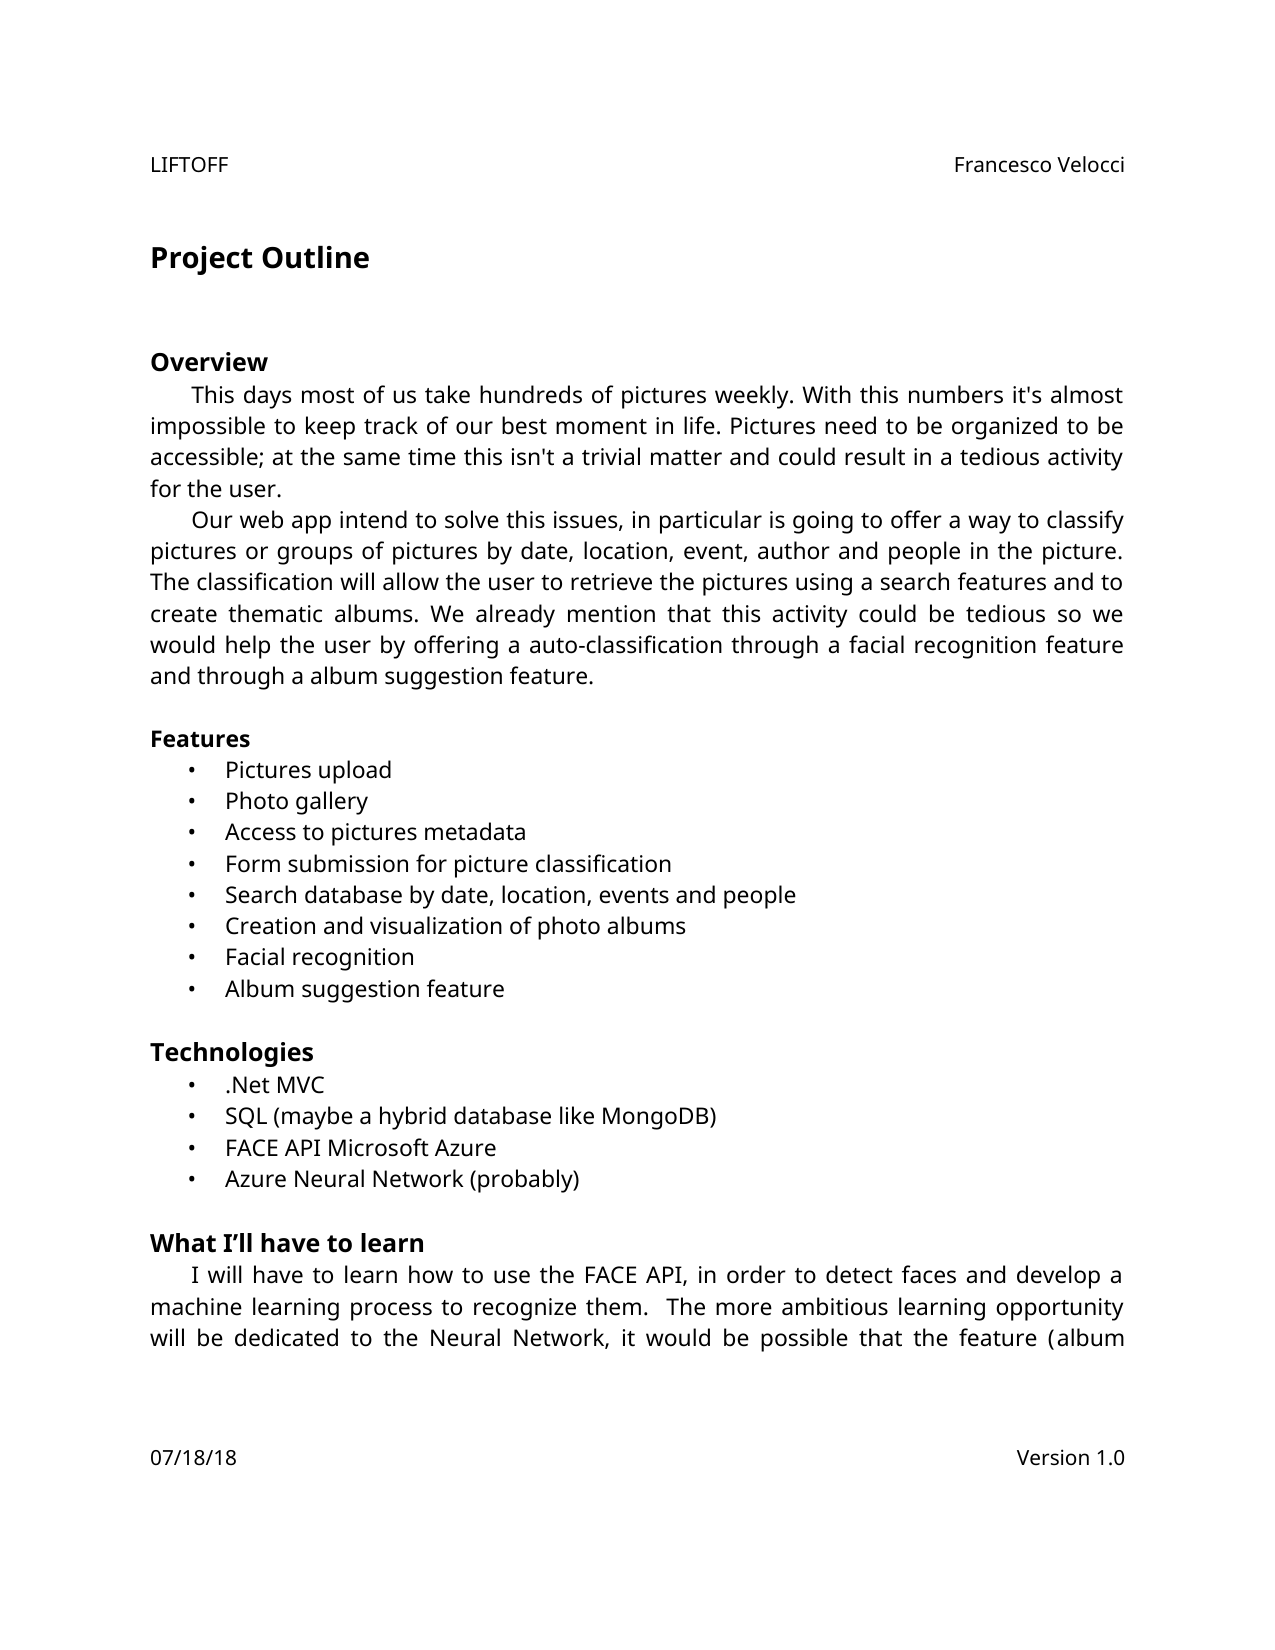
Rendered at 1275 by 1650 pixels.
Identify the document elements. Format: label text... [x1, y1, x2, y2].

list Access to pictures metadata [187, 816, 1125, 847]
list Search database by date, location, events and people [187, 879, 1125, 910]
list Form submission for picture classification [187, 847, 1125, 879]
list SQL (maybe a hybrid database like MongoDB) [187, 1100, 1125, 1132]
list This days most of us take hundreds of pictures weekly. With this numbers it's almost impossible to keep track of our best moment in life. Pictures need to be organized to be accessible; at the same time this isn't a trivial matter and could result in a tedious activity for the user. [150, 379, 1125, 504]
list Photo gallery [187, 785, 1125, 816]
list What I’ll have to learn [150, 1225, 1125, 1259]
list Overview [150, 345, 1125, 379]
list I will have to learn how to use the FACE API, in order to detect faces and develop a machine learning process to recognize them. The more ambitious learning opportunity will be dedicated to the Neural Network, it would be possible that the feature (album [150, 1259, 1125, 1353]
list Features [150, 722, 1125, 754]
list FACE API Microsoft Azure [187, 1132, 1125, 1163]
list Azure Neural Network (probably) [187, 1163, 1125, 1194]
list Creation and visualization of photo albums [187, 910, 1125, 941]
list Album suggestion feature [187, 972, 1125, 1004]
list .Net MVC [187, 1069, 1125, 1100]
list Facial recognition [187, 941, 1125, 972]
list Project Outline [150, 237, 1125, 277]
list Our web app intend to solve this issues, in particular is going to offer a way to classify pictures or groups of pictures by date, location, event, author and people in the picture. The classification will allow the user to retrieve the pictures using a search features and to create thematic albums. We already mention that this activity could be tedious so we would help the user by offering a auto-classification through a facial recognition feature and through a album suggestion feature. [150, 504, 1125, 691]
list Technologies [150, 1035, 1125, 1069]
list Pictures upload [187, 754, 1125, 785]
